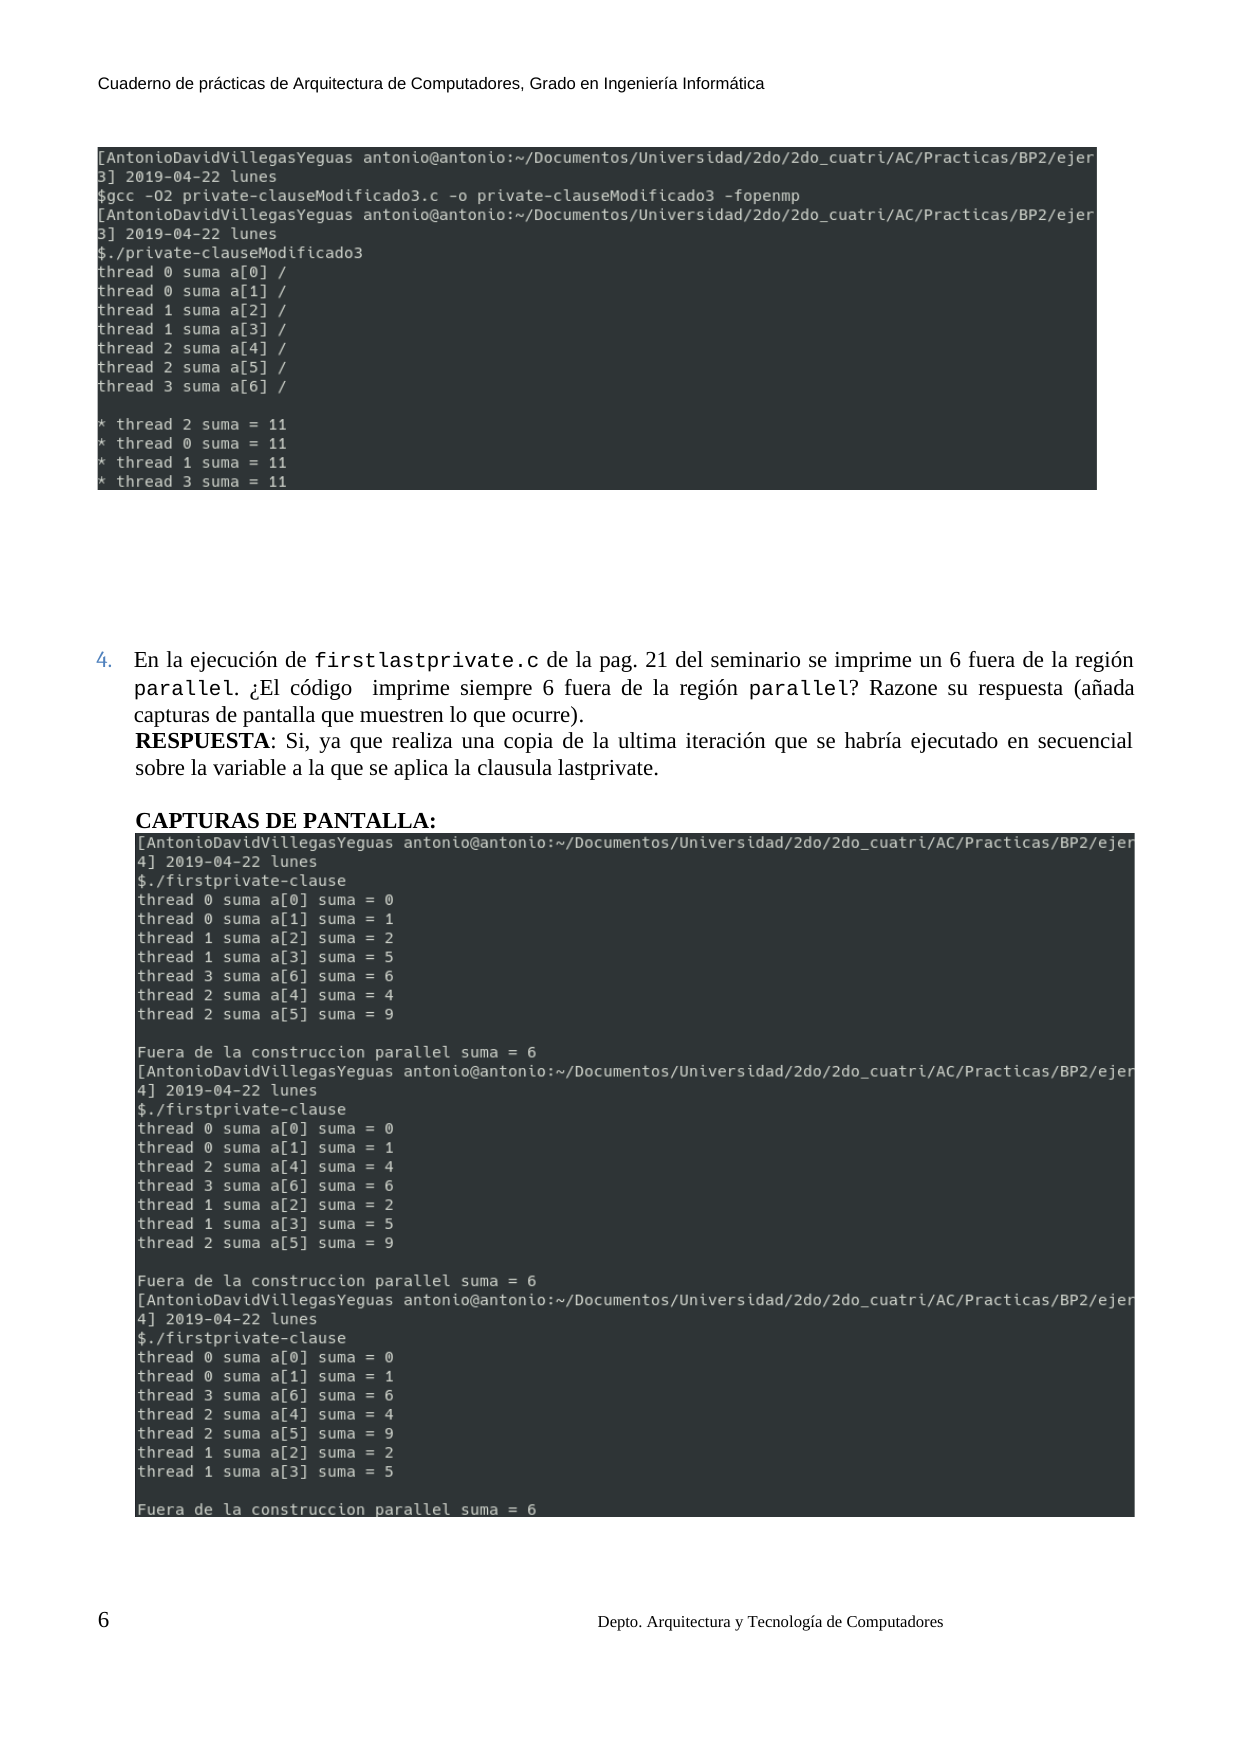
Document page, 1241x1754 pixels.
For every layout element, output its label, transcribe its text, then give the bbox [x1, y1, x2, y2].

picture [135, 833, 1135, 1517]
text CAPTURAS DE PANTALLA: [135, 807, 1135, 833]
text RESPUESTA: Si, ya que realiza una copia de la ultima iteración que se habría ejecutado en secuencial sobre la variable a la que se aplica la clausula lastprivate. [135, 728, 1135, 780]
picture [97, 147, 1098, 490]
list En la ejecución de firstlastprivate.c de la pag. 21 del seminario se imprime un 6 fuera de la región parallel. ¿El código imprime siempre 6 fuera de la región parallel? Razone su respuesta (añada capturas de pantalla que muestren lo que ocurre). [96, 646, 1135, 728]
